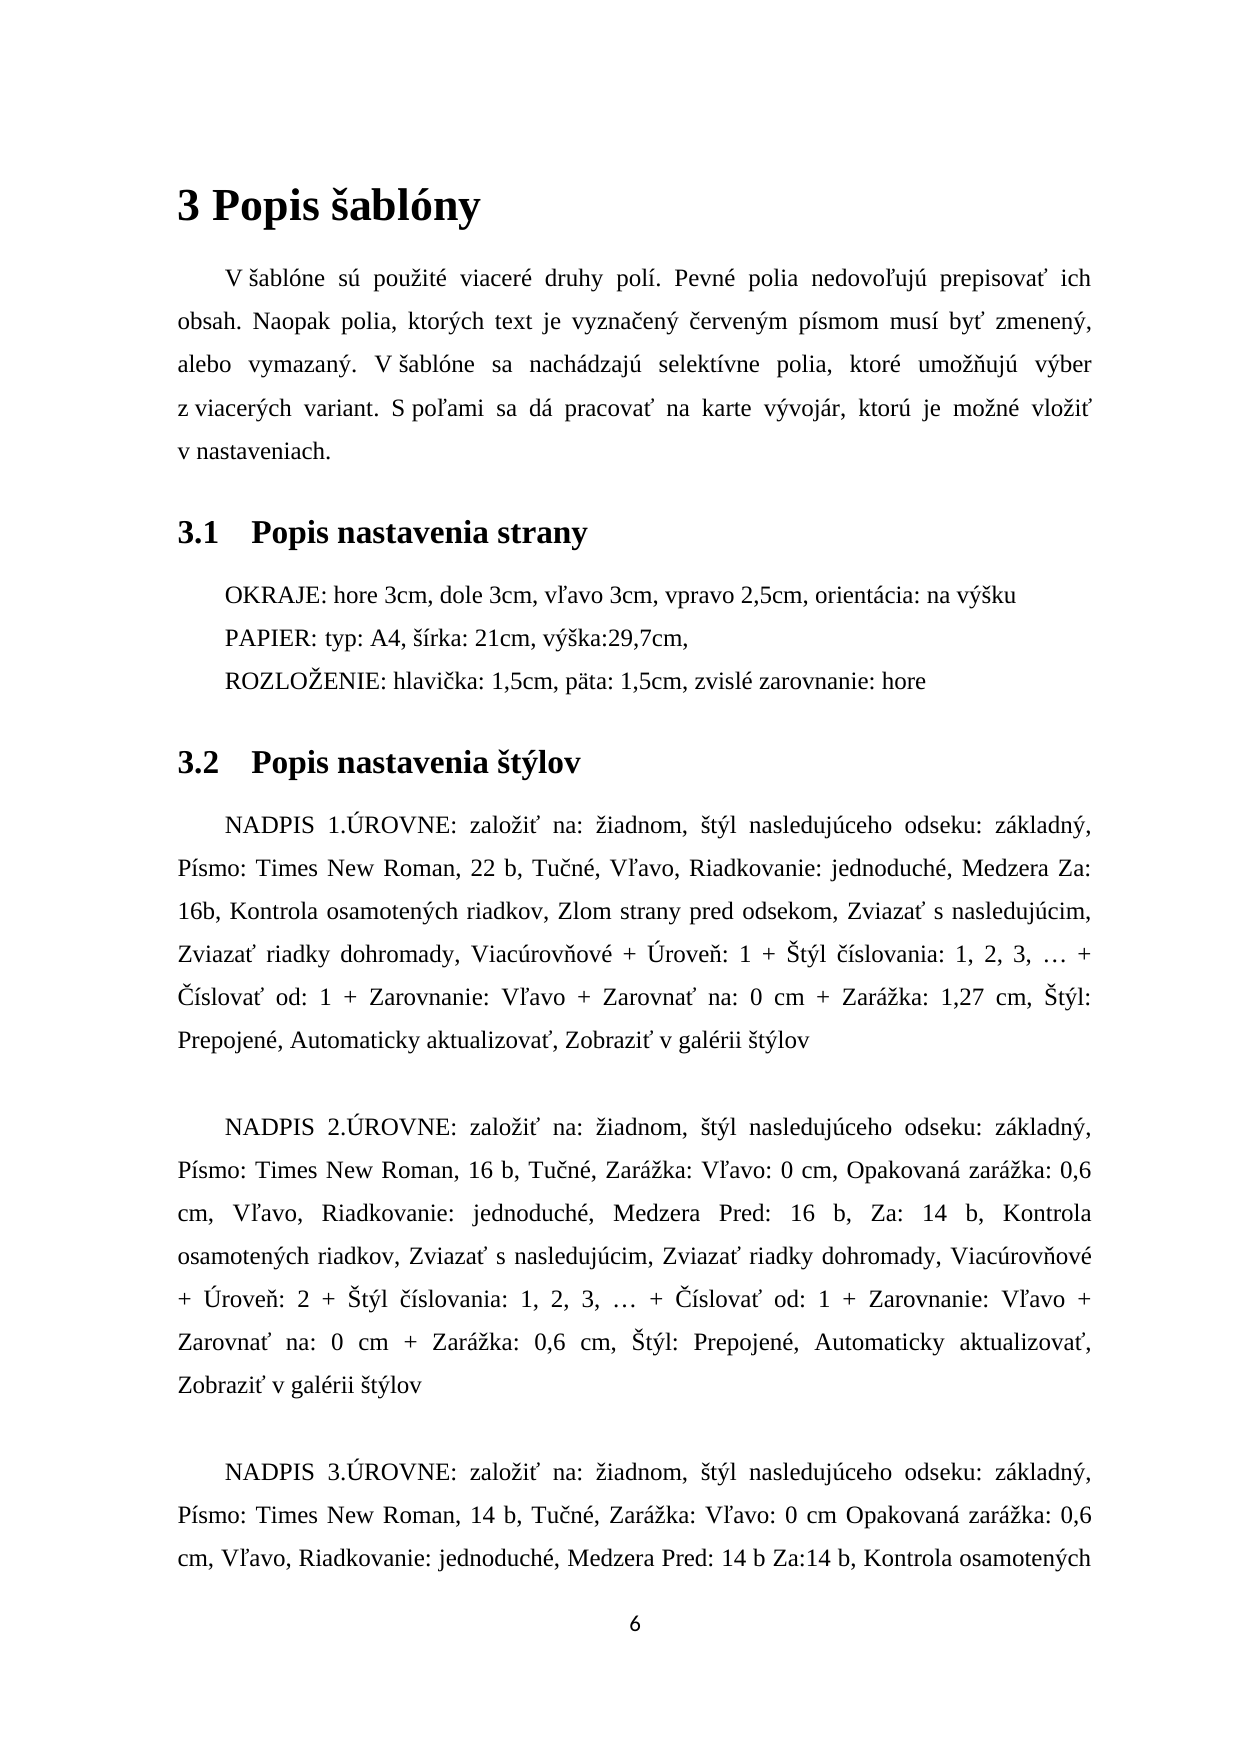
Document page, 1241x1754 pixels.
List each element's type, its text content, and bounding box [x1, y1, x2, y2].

text PAPIER: typ: A4, šírka: 21cm, výška:29,7cm, [177, 623, 1092, 652]
text NADPIS 1.ÚROVNE: založiť na: žiadnom, štýl nasledujúceho odseku: základný, Písmo: Times New Roman, 22 b, Tučné, Vľavo, Riadkovanie: jednoduché, Medzera Za: 16b, Kontrola osamotených riadkov, Zlom strany pred odsekom, Zviazať s nasledujúcim, Zviazať riadky dohromady, Viacúrovňové + Úroveň: 1 + Štýl číslovania: 1, 2, 3, … + Číslovať od: 1 + Zarovnanie: Vľavo + Zarovnať na: 0 cm + Zarážka: 1,27 cm, Štýl: Prepojené, Automaticky aktualizovať, Zobraziť v galérii štýlov [177, 810, 1092, 1054]
text V šablóne sú použité viaceré druhy polí. Pevné polia nedovoľujú prepisovať ich obsah. Naopak polia, ktorých text je vyznačený červeným písmom musí byť zmenený, alebo vymazaný. V šablóne sa nachádzajú selektívne polia, ktoré umožňujú výber z viacerých variant. S poľami sa dá pracovať na karte vývojár, ktorú je možné vložiť v nastaveniach. [177, 263, 1092, 464]
text NADPIS 2.ÚROVNE: založiť na: žiadnom, štýl nasledujúceho odseku: základný, Písmo: Times New Roman, 16 b, Tučné, Zarážka: Vľavo: 0 cm, Opakovaná zarážka: 0,6 cm, Vľavo, Riadkovanie: jednoduché, Medzera Pred: 16 b, Za: 14 b, Kontrola osamotených riadkov, Zviazať s nasledujúcim, Zviazať riadky dohromady, Viacúrovňové + Úroveň: 2 + Štýl číslovania: 1, 2, 3, … + Číslovať od: 1 + Zarovnanie: Vľavo + Zarovnať na: 0 cm + Zarážka: 0,6 cm, Štýl: Prepojené, Automaticky aktualizovať, Zobraziť v galérii štýlov [177, 1112, 1092, 1399]
list Popis nastavenia strany [177, 512, 1092, 551]
text ROZLOŽENIE: hlavička: 1,5cm, päta: 1,5cm, zvislé zarovnanie: hore [177, 666, 1092, 695]
text OKRAJE: hore 3cm, dole 3cm, vľavo 3cm, vpravo 2,5cm, orientácia: na výšku [177, 580, 1092, 608]
list Popis nastavenia štýlov [177, 742, 1092, 781]
text NADPIS 3.ÚROVNE: založiť na: žiadnom, štýl nasledujúceho odseku: základný, Písmo: Times New Roman, 14 b, Tučné, Zarážka: Vľavo: 0 cm Opakovaná zarážka: 0,6 cm, Vľavo, Riadkovanie: jednoduché, Medzera Pred: 14 b Za:14 b, Kontrola osamotených [177, 1457, 1092, 1572]
list Popis šablóny [177, 177, 1092, 230]
